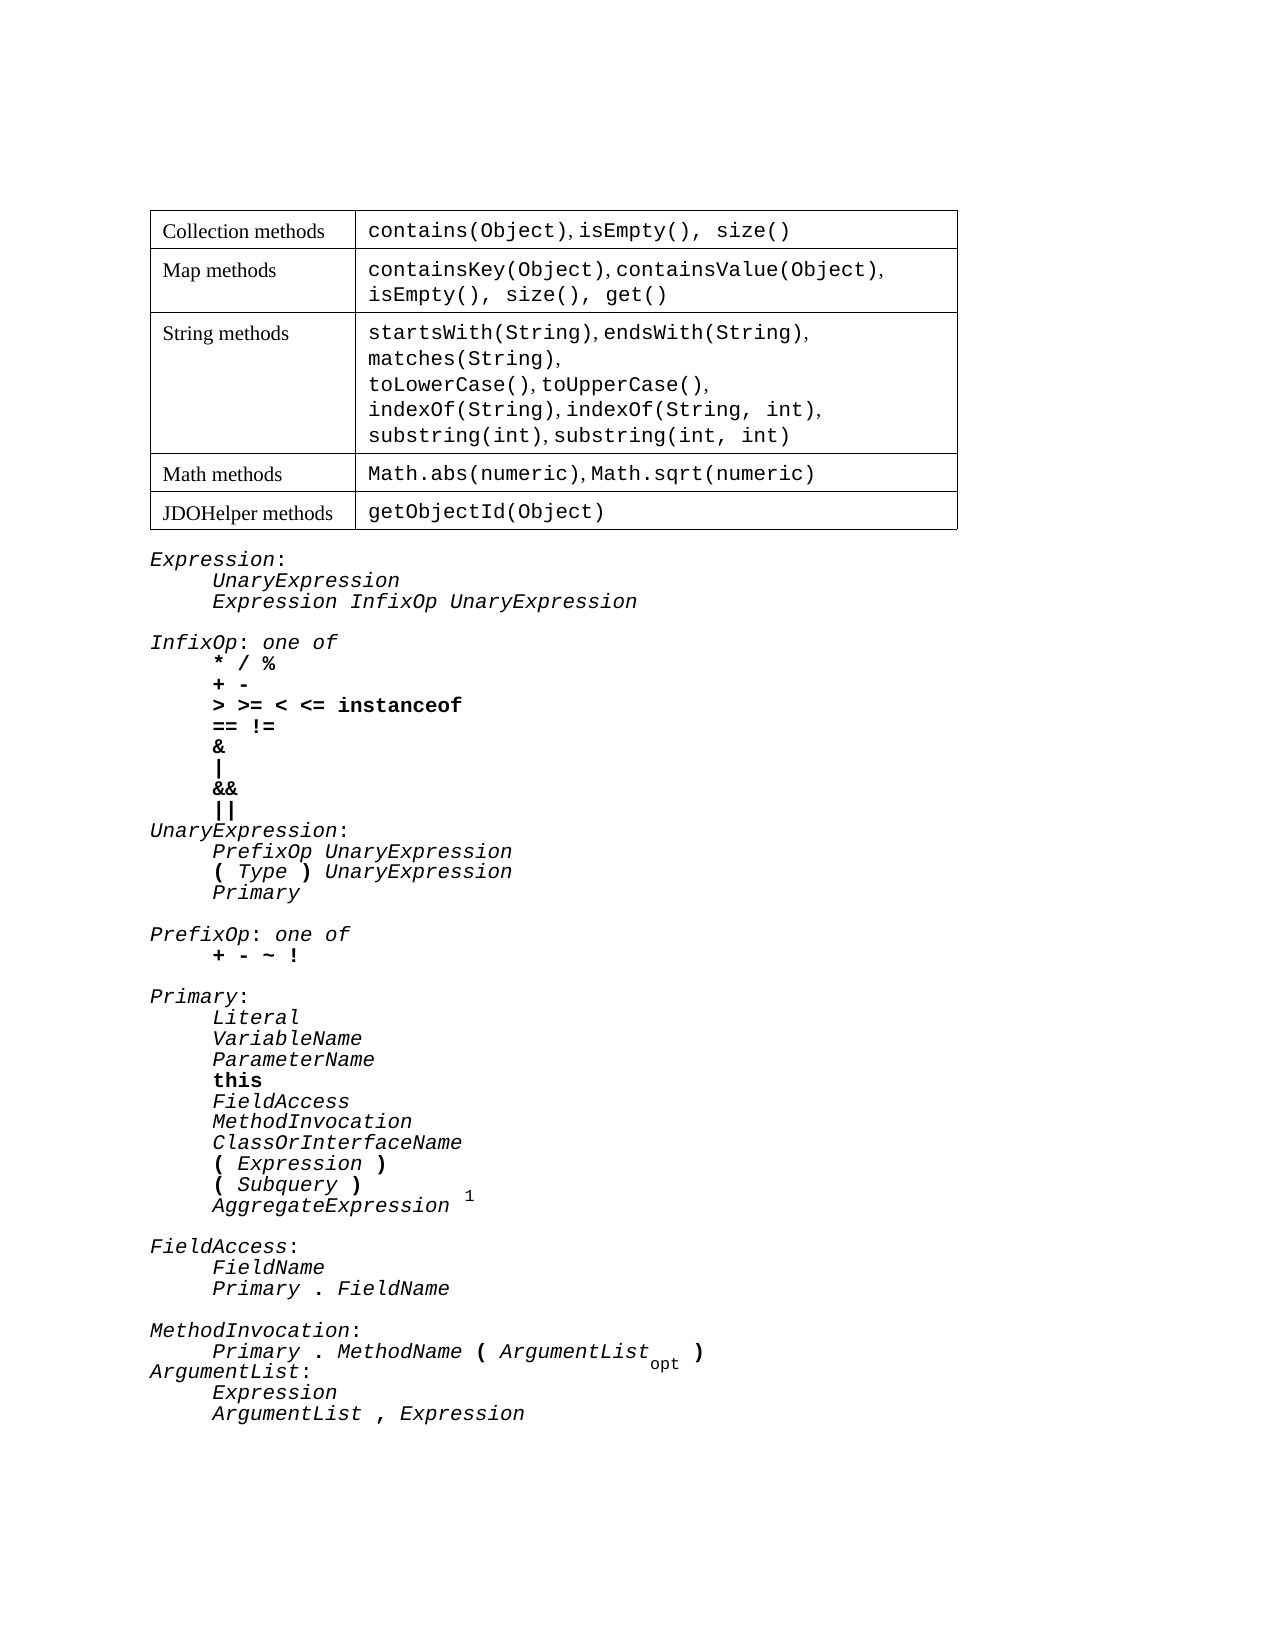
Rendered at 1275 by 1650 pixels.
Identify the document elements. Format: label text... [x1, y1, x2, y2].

table_cell String methods [151, 313, 355, 453]
table_cell Math methods [151, 454, 355, 491]
text PrefixOp: one of + - ~ ! [150, 925, 1125, 966]
text ArgumentList: Expression ArgumentList , Expression [150, 1362, 1125, 1425]
text InfixOp: one of * / % + - > >= < <= instanceof == != & | && ||348 [150, 633, 1125, 821]
text FieldAccess: FieldName Primary . FieldName [150, 1237, 1125, 1300]
text Primary: Literal VariableName ParameterName this FieldAccess MethodInvocation ClassOrInterfaceName ( Expression ) ( Subquery ) AggregateExpression 1 [150, 987, 1125, 1216]
table_header Collection methods [151, 211, 355, 248]
text UnaryExpression: PrefixOp UnaryExpression ( Type ) UnaryExpression Primary [150, 821, 1125, 904]
table_cell containsKey(Object), containsValue(Object), isEmpty(), size(), get() [356, 249, 957, 312]
table_cell Map methods [151, 249, 355, 312]
table_cell Math.abs(numeric), Math.sqrt(numeric) [356, 454, 957, 491]
text Expression: UnaryExpression Expression InfixOp UnaryExpression [150, 550, 1125, 612]
table_header contains(Object), isEmpty(), size() [356, 211, 957, 248]
table_cell JDOHelper methods [151, 492, 355, 529]
table_cell getObjectId(Object) [356, 492, 957, 529]
text MethodInvocation: Primary . MethodName ( ArgumentListopt )348 [150, 1321, 1125, 1362]
table_cell startsWith(String), endsWith(String), matches(String), toLowerCase(), toUpperCase(), indexOf(String), indexOf(String, int), substring(int), substring(int, int) [356, 313, 957, 453]
